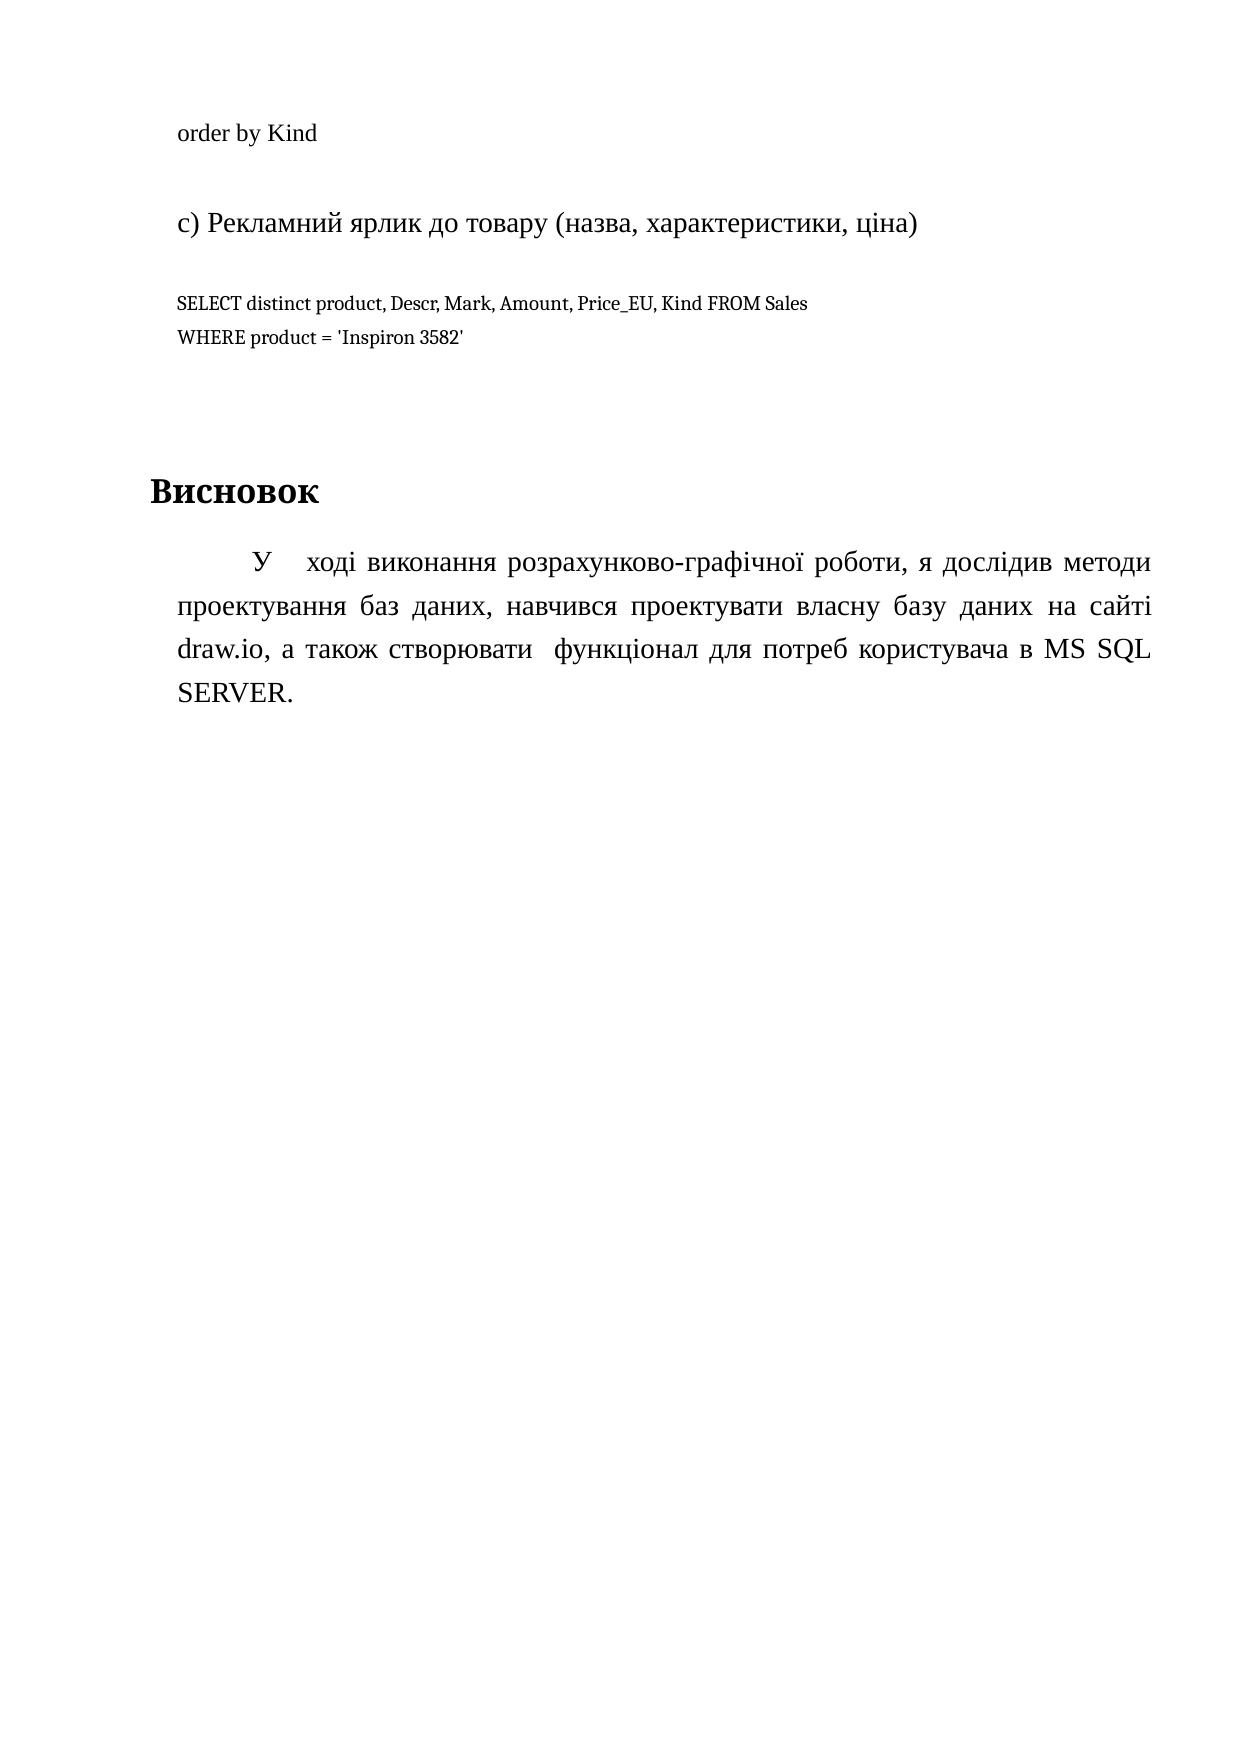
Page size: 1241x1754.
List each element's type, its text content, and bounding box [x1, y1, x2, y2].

list ході виконання розрахунково-графічної роботи, я дослідив методи проектування баз даних, навчився проектувати власну базу даних на сайті draw.io, а також створювати функціонал для потреб користувача в MS SQL SERVER. [177, 544, 1152, 708]
text SELECT distinct product, Descr, Mark, Amount, Price_EU, Kind FROM Sales [177, 292, 1152, 316]
text WHERE product = 'Inspiron 3582' [177, 325, 1152, 349]
text order by Kind [177, 118, 1152, 146]
text c) Рекламний ярлик до товару (назва, характеристики, ціна) [177, 205, 1152, 238]
text Висновок [150, 474, 1152, 512]
